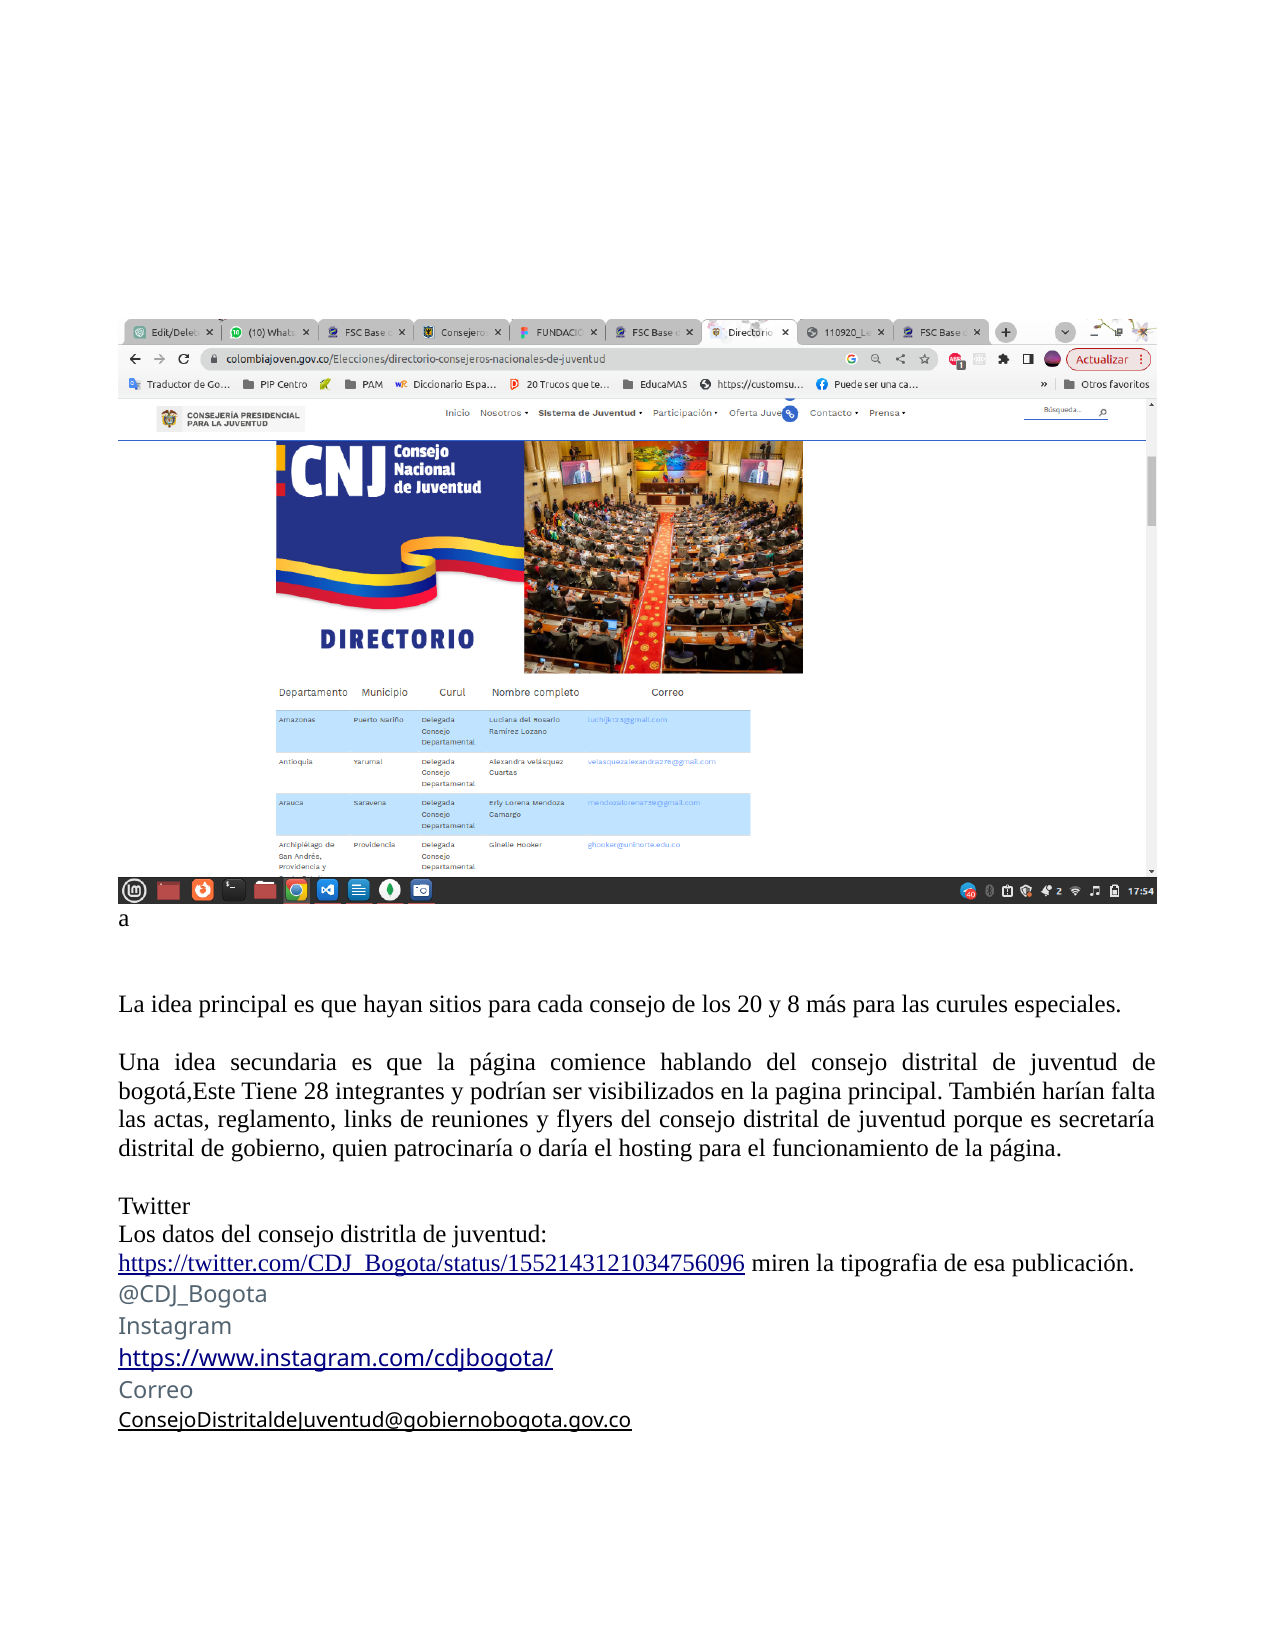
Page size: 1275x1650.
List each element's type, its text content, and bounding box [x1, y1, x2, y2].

picture [118, 319, 1157, 904]
text Instagram [118, 1309, 1157, 1341]
text Una idea secundaria es que la página comience hablando del consejo distrital de juventud de bogotá,Este Tiene 28 integrantes y podrían ser visibilizados en la pagina principal. También harían falta las actas, reglamento, links de reuniones y flyers del consejo distrital de juventud porque es secretaría distrital de gobierno, quien patrocinaría o daría el hosting para el funcionamiento de la página. [118, 1047, 1157, 1162]
text La idea principal es que hayan sitios para cada consejo de los 20 y 8 más para las curules especiales. [118, 989, 1157, 1018]
text @CDJ_Bogota [118, 1277, 1157, 1309]
text a [118, 904, 1157, 932]
text Los datos del consejo distritla de juventud: [118, 1219, 1157, 1248]
text Correo [118, 1373, 1157, 1405]
text https://www.instagram.com/cdjbogota/ [118, 1341, 1157, 1373]
text https://twitter.com/CDJ_Bogota/status/1552143121034756096 miren la tipografia de esa publicación. [118, 1248, 1157, 1277]
text Twitter [118, 1191, 1157, 1219]
text ConsejoDistritaldeJuventud@gobiernobogota.gov.co [118, 1405, 1157, 1433]
